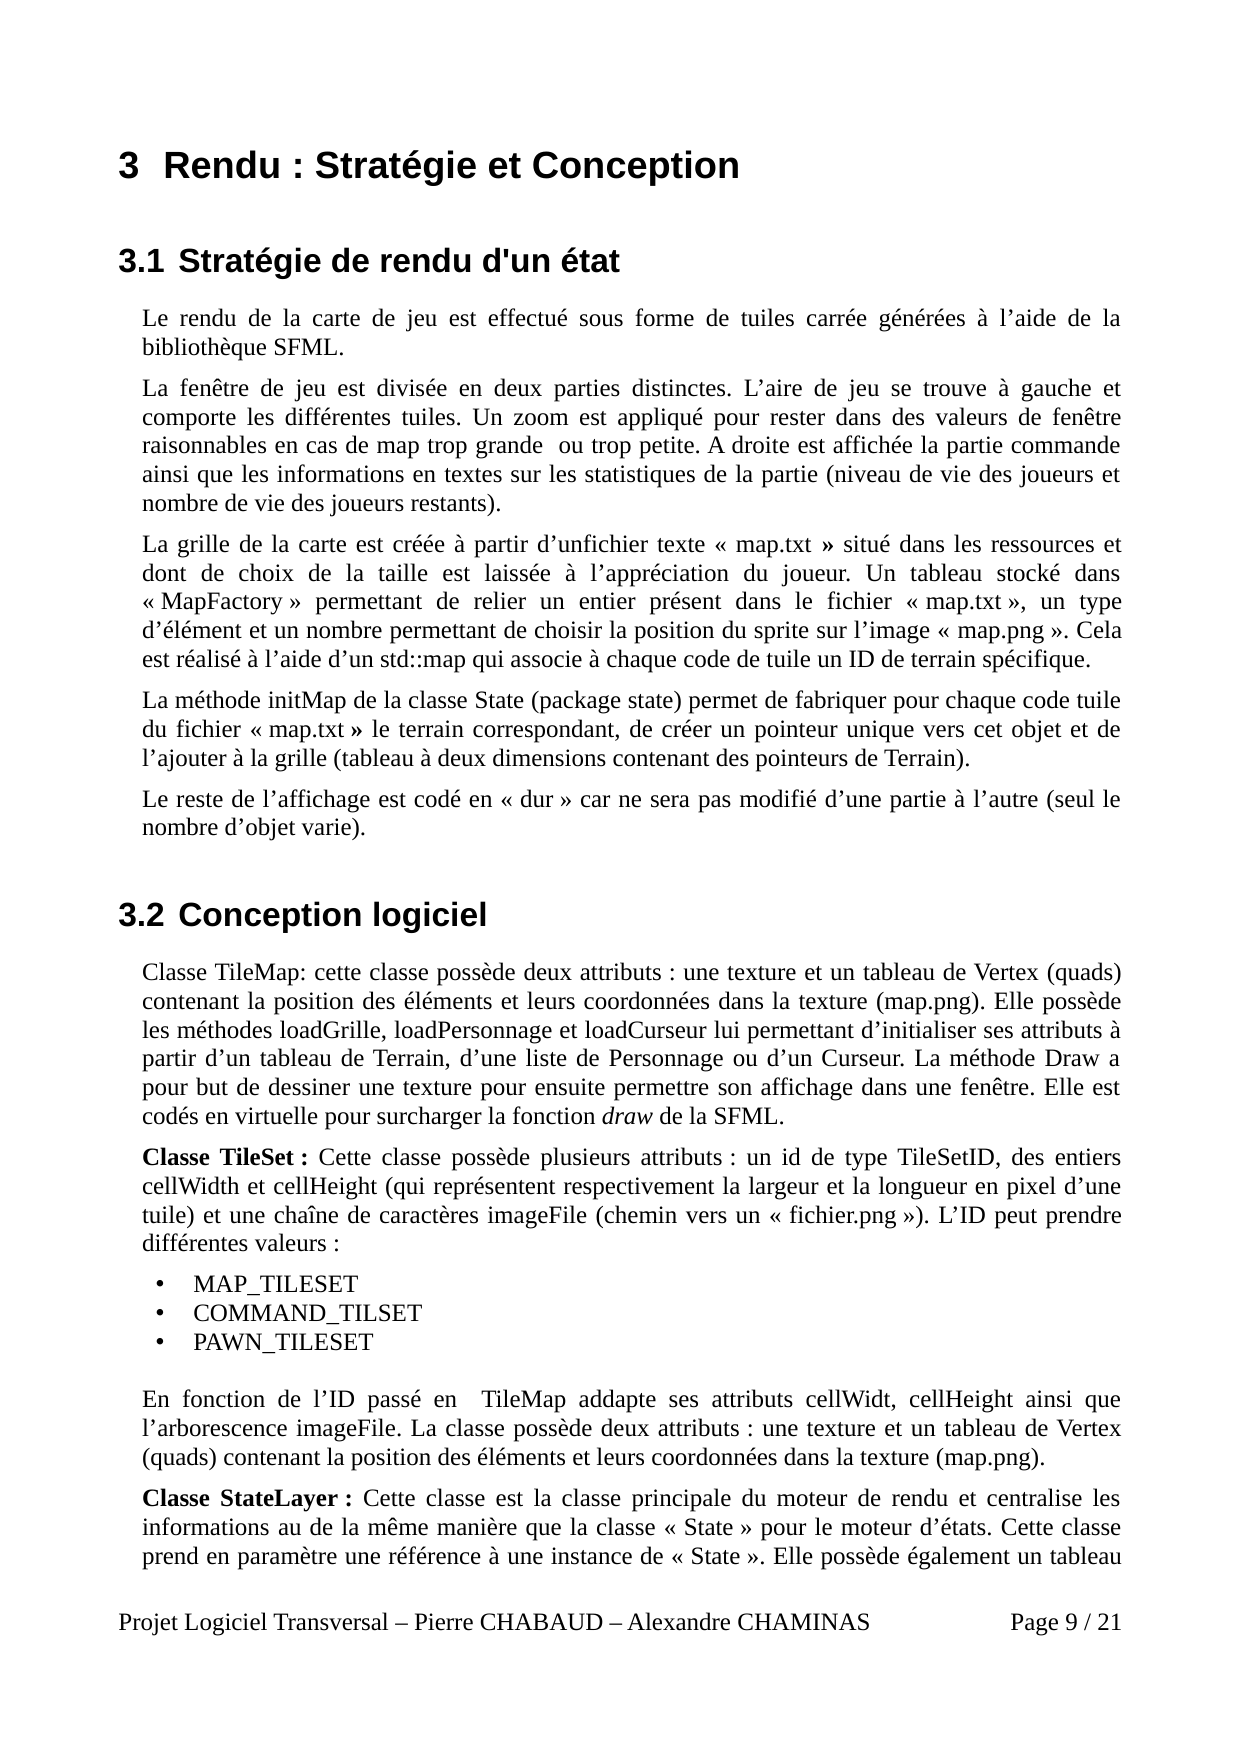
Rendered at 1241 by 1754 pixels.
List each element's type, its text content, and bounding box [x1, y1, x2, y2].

text La méthode initMap de la classe State (package state) permet de fabriquer pour chaque code tuile du fichier « map.txt » le terrain correspondant, de créer un pointeur unique vers cet objet et de l’ajouter à la grille (tableau à deux dimensions contenant des pointeurs de Terrain). [142, 685, 1122, 771]
list PAWN_TILESET [156, 1327, 1122, 1356]
text La fenêtre de jeu est divisée en deux parties distinctes. L’aire de jeu se trouve à gauche et comporte les différentes tuiles. Un zoom est appliqué pour rester dans des valeurs de fenêtre raisonnables en cas de map trop grande ou trop petite. A droite est affichée la partie commande ainsi que les informations en textes sur les statistiques de la partie (niveau de vie des joueurs et nombre de vie des joueurs restants). [142, 373, 1122, 517]
text Classe StateLayer : Cette classe est la classe principale du moteur de rendu et centralise les informations au de la même manière que la classe « State » pour le moteur d’états. Cette classe prend en paramètre une référence à une instance de « State ». Elle possède également un tableau [142, 1483, 1122, 1569]
subtitle Rendu : Stratégie et Conception [118, 143, 1122, 187]
text Le rendu de la carte de jeu est effectué sous forme de tuiles carrée générées à l’aide de la bibliothèque SFML. [142, 303, 1122, 360]
subtitle Conception logiciel [118, 895, 1122, 934]
list MAP_TILESET [156, 1269, 1122, 1298]
text En fonction de l’ID passé en TileMap addapte ses attributs cellWidt, cellHeight ainsi que l’arborescence imageFile. La classe possède deux attributs : une texture et un tableau de Vertex (quads) contenant la position des éléments et leurs coordonnées dans la texture (map.png). [142, 1384, 1122, 1471]
text La grille de la carte est créée à partir d’unfichier texte « map.txt » situé dans les ressources et dont de choix de la taille est laissée à l’appréciation du joueur. Un tableau stocké dans « MapFactory » permettant de relier un entier présent dans le fichier « map.txt », un type d’élément et un nombre permettant de choisir la position du sprite sur l’image « map.png ». Cela est réalisé à l’aide d’un std::map qui associe à chaque code de tuile un ID de terrain spécifique. [142, 529, 1122, 673]
text Classe TileSet : Cette classe possède plusieurs attributs : un id de type TileSetID, des entiers cellWidth et cellHeight (qui représentent respectivement la largeur et la longueur en pixel d’une tuile) et une chaîne de caractères imageFile (chemin vers un « fichier.png »). L’ID peut prendre différentes valeurs : [142, 1142, 1122, 1257]
subtitle Stratégie de rendu d'un état [118, 241, 1122, 279]
list COMMAND_TILSET [156, 1298, 1122, 1327]
text Le reste de l’affichage est codé en « dur » car ne sera pas modifié d’une partie à l’autre (seul le nombre d’objet varie). [142, 784, 1122, 841]
text Classe TileMap: cette classe possède deux attributs : une texture et un tableau de Vertex (quads) contenant la position des éléments et leurs coordonnées dans la texture (map.png). Elle possède les méthodes loadGrille, loadPersonnage et loadCurseur lui permettant d’initialiser ses attributs à partir d’un tableau de Terrain, d’une liste de Personnage ou d’un Curseur. La méthode Draw a pour but de dessiner une texture pour ensuite permettre son affichage dans une fenêtre. Elle est codés en virtuelle pour surcharger la fonction draw de la SFML. [142, 957, 1122, 1130]
